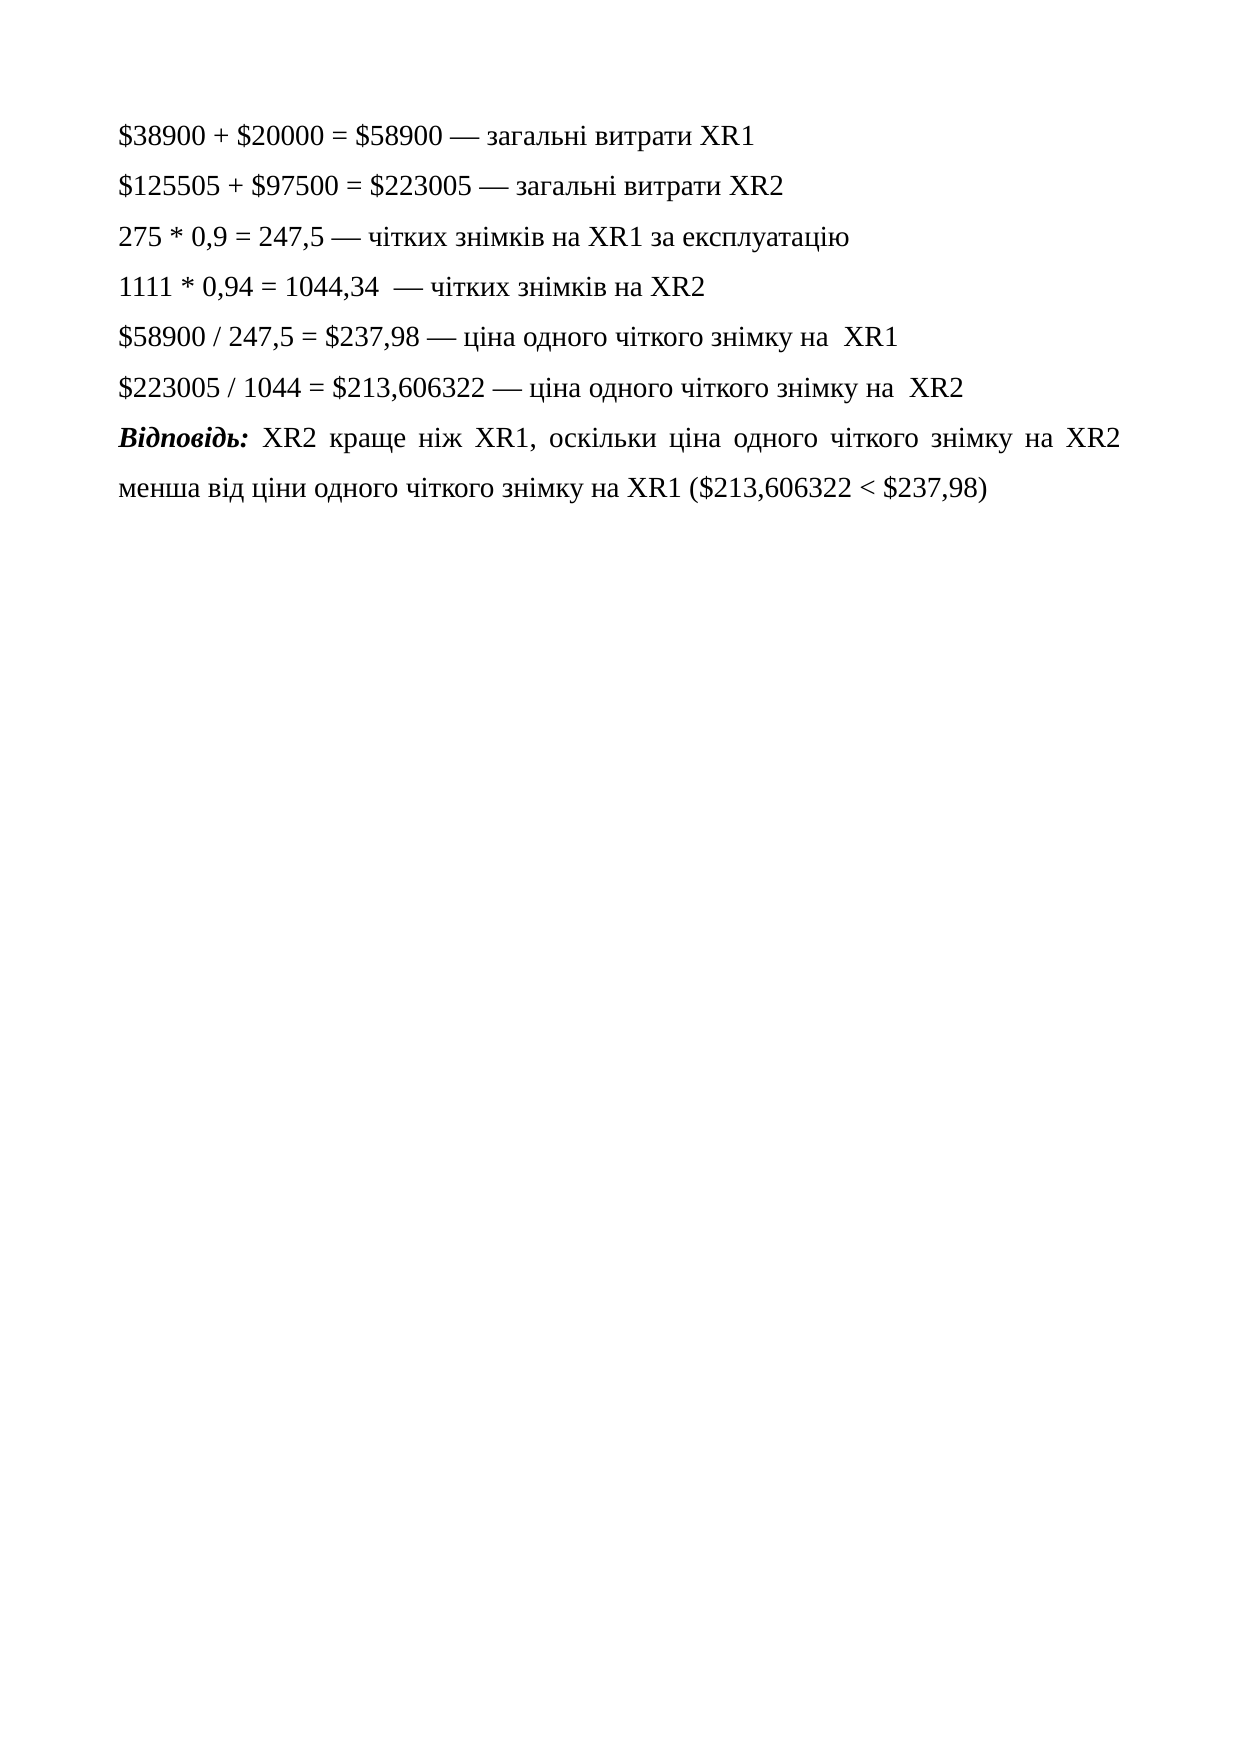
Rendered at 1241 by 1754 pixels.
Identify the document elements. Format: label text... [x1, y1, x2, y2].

text Відповідь: XR2 краще ніж XR1, оскільки ціна одного чіткого знімку на XR2 менша від ціни одного чіткого знімку на XR1 ($213,606322 < $237,98) [118, 420, 1122, 504]
text $58900 / 247,5 = $237,98 — ціна одного чіткого знімку на XR1 [118, 319, 1122, 353]
text 1111 * 0,94 = 1044,34 — чітких знімків на XR2 [118, 269, 1122, 303]
text $38900 + $20000 = $58900 — загальні витрати XR1 [118, 118, 1122, 152]
text 275 * 0,9 = 247,5 — чітких знімків на XR1 за експлуатацію [118, 219, 1122, 252]
text $125505 + $97500 = $223005 — загальні витрати XR2 [118, 168, 1122, 202]
text $223005 / 1044 = $213,606322 — ціна одного чіткого знімку на XR2 [118, 370, 1122, 403]
